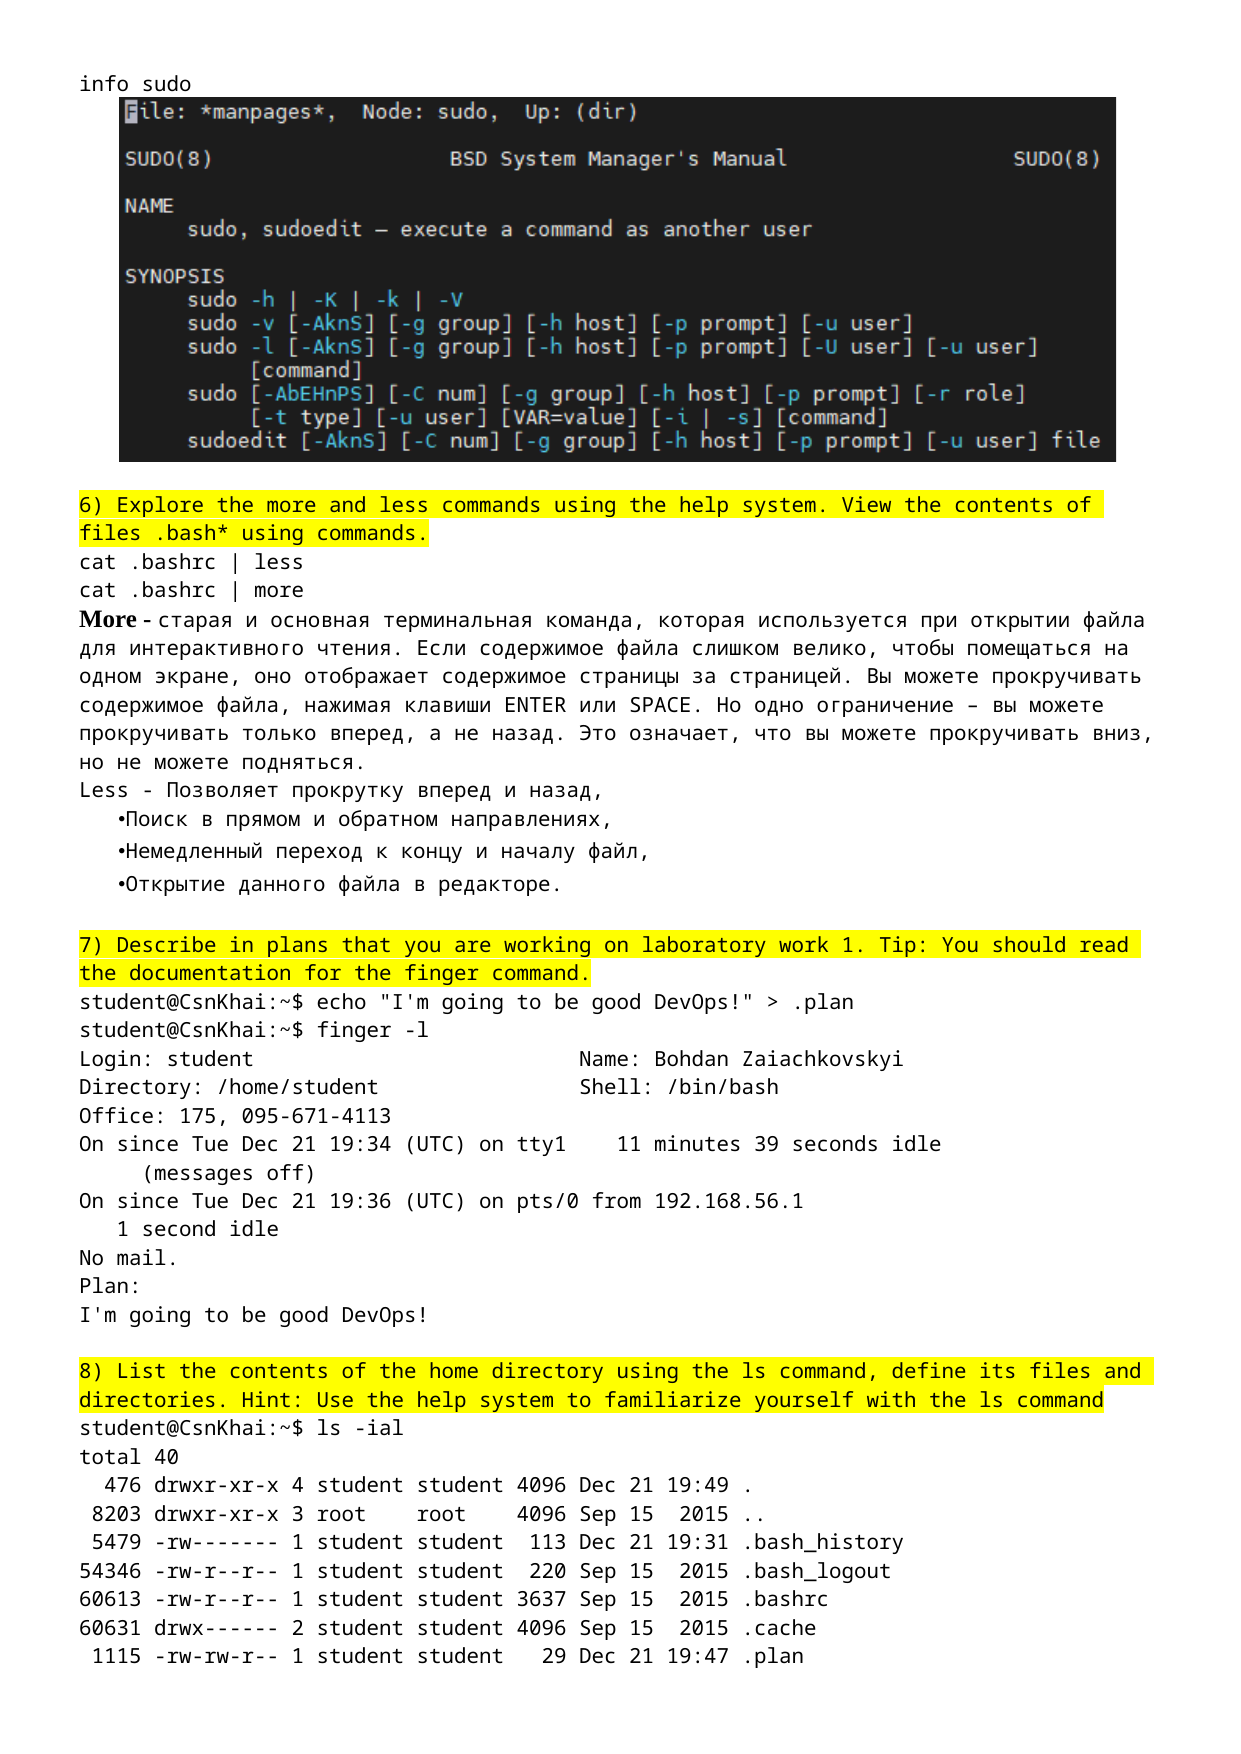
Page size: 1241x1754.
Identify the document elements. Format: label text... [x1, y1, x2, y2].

text 8) List the contents of the home directory using the ls command, define its files and directories. Hint: Use the help system to familiarize yourself with the ls command [79, 1357, 1156, 1413]
list Открытие данного файла в редакторе. [79, 869, 1156, 897]
text 8203 drwxr-xr-x 3 root root 4096 Sep 15 2015 .. [79, 1499, 1156, 1527]
text 476 drwxr-xr-x 4 student student 4096 Dec 21 19:49 . [79, 1470, 1156, 1499]
text Office: 175, 095-671-4113 [79, 1101, 1156, 1129]
list Немедленный переход к концу и началу файл, [79, 836, 1156, 865]
text student@CsnKhai:~$ echo "I'm going to be good DevOps!" > .plan [79, 987, 1156, 1015]
text On since Tue Dec 21 19:36 (UTC) on pts/0 from 192.168.56.1 [79, 1186, 1156, 1214]
text student@CsnKhai:~$ finger -l [79, 1015, 1156, 1044]
text cat .bashrc | more [79, 575, 1156, 604]
text 60631 drwx------ 2 student student 4096 Sep 15 2015 .cache [79, 1613, 1156, 1641]
text I'm going to be good DevOps! [79, 1300, 1156, 1328]
text total 40 [79, 1442, 1156, 1470]
text Plan: [79, 1271, 1156, 1300]
text 5479 -rw------- 1 student student 113 Dec 21 19:31 .bash_history [79, 1527, 1156, 1556]
list Поиск в прямом и обратном направлениях, [79, 804, 1156, 832]
text 1115 -rw-rw-r-- 1 student student 29 Dec 21 19:47 .plan [79, 1641, 1156, 1669]
text 6) Explore the more and less commands using the help system. View the contents of files .bash* using commands. [79, 490, 1156, 547]
text Less - Позволяет прокрутку вперед и назад, [79, 775, 1156, 804]
text 7) Describe in plans that you are working on laboratory work 1. Tip: You should read the documentation for the finger command. [79, 930, 1156, 987]
text More - старая и основная терминальная команда, которая используется при открытии файла для интерактивного чтения. Если содержимое файла слишком велико, чтобы помещаться на одном экране, оно отображает содержимое страницы за страницей. Вы можете прокручивать содержимое файла, нажимая клавиши ENTER или SPACE. Но одно ограничение – вы можете прокручивать только вперед, а не назад. Это означает, что вы можете прокручивать вниз, но не можете подняться. [79, 604, 1156, 775]
text cat .bashrc | less [79, 547, 1156, 575]
text On since Tue Dec 21 19:34 (UTC) on tty1 11 minutes 39 seconds idle [79, 1129, 1156, 1158]
picture [119, 97, 1117, 462]
text No mail. [79, 1243, 1156, 1271]
text student@CsnKhai:~$ ls -ial [79, 1413, 1156, 1442]
text 54346 -rw-r--r-- 1 student student 220 Sep 15 2015 .bash_logout [79, 1556, 1156, 1584]
text info sudo [79, 69, 1156, 97]
text Login: student Name: Bohdan Zaiachkovskyi [79, 1044, 1156, 1072]
text 1 second idle [79, 1214, 1156, 1243]
text Directory: /home/student Shell: /bin/bash [79, 1072, 1156, 1101]
text (messages off) [79, 1158, 1156, 1186]
text 60613 -rw-r--r-- 1 student student 3637 Sep 15 2015 .bashrc [79, 1584, 1156, 1613]
